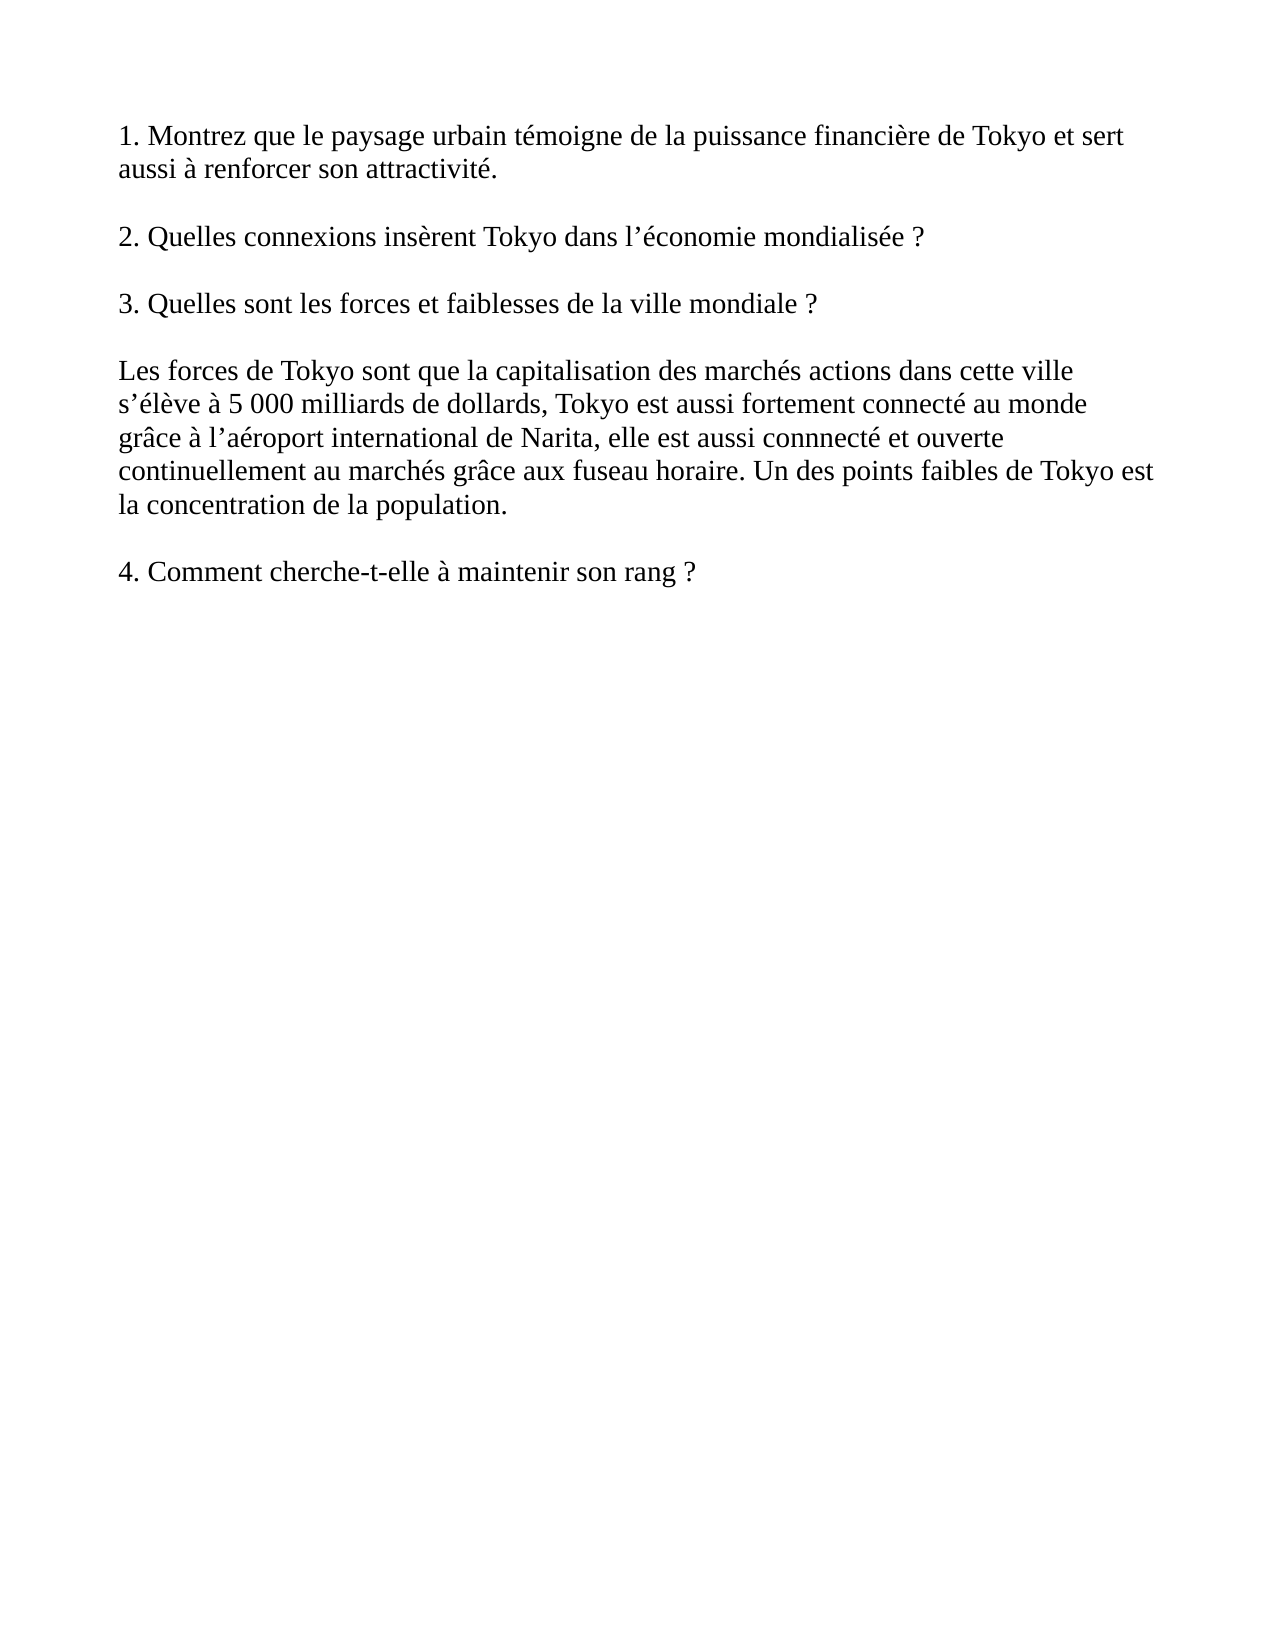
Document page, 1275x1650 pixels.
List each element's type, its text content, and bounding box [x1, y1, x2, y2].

text 4. Comment cherche-t-elle à maintenir son rang ? [118, 554, 1157, 588]
text 2. Quelles connexions insèrent Tokyo dans l’économie mondialisée ? [118, 219, 1157, 252]
text Les forces de Tokyo sont que la capitalisation des marchés actions dans cette ville s’élève à 5 000 milliards de dollards, Tokyo est aussi fortement connecté au monde grâce à l’aéroport international de Narita, elle est aussi connnecté et ouverte continuellement au marchés grâce aux fuseau horaire. Un des points faibles de Tokyo est la concentration de la population. [118, 353, 1157, 521]
text 1. Montrez que le paysage urbain témoigne de la puissance financière de Tokyo et sert aussi à renforcer son attractivité. [118, 118, 1157, 185]
text 3. Quelles sont les forces et faiblesses de la ville mondiale ? [118, 286, 1157, 319]
